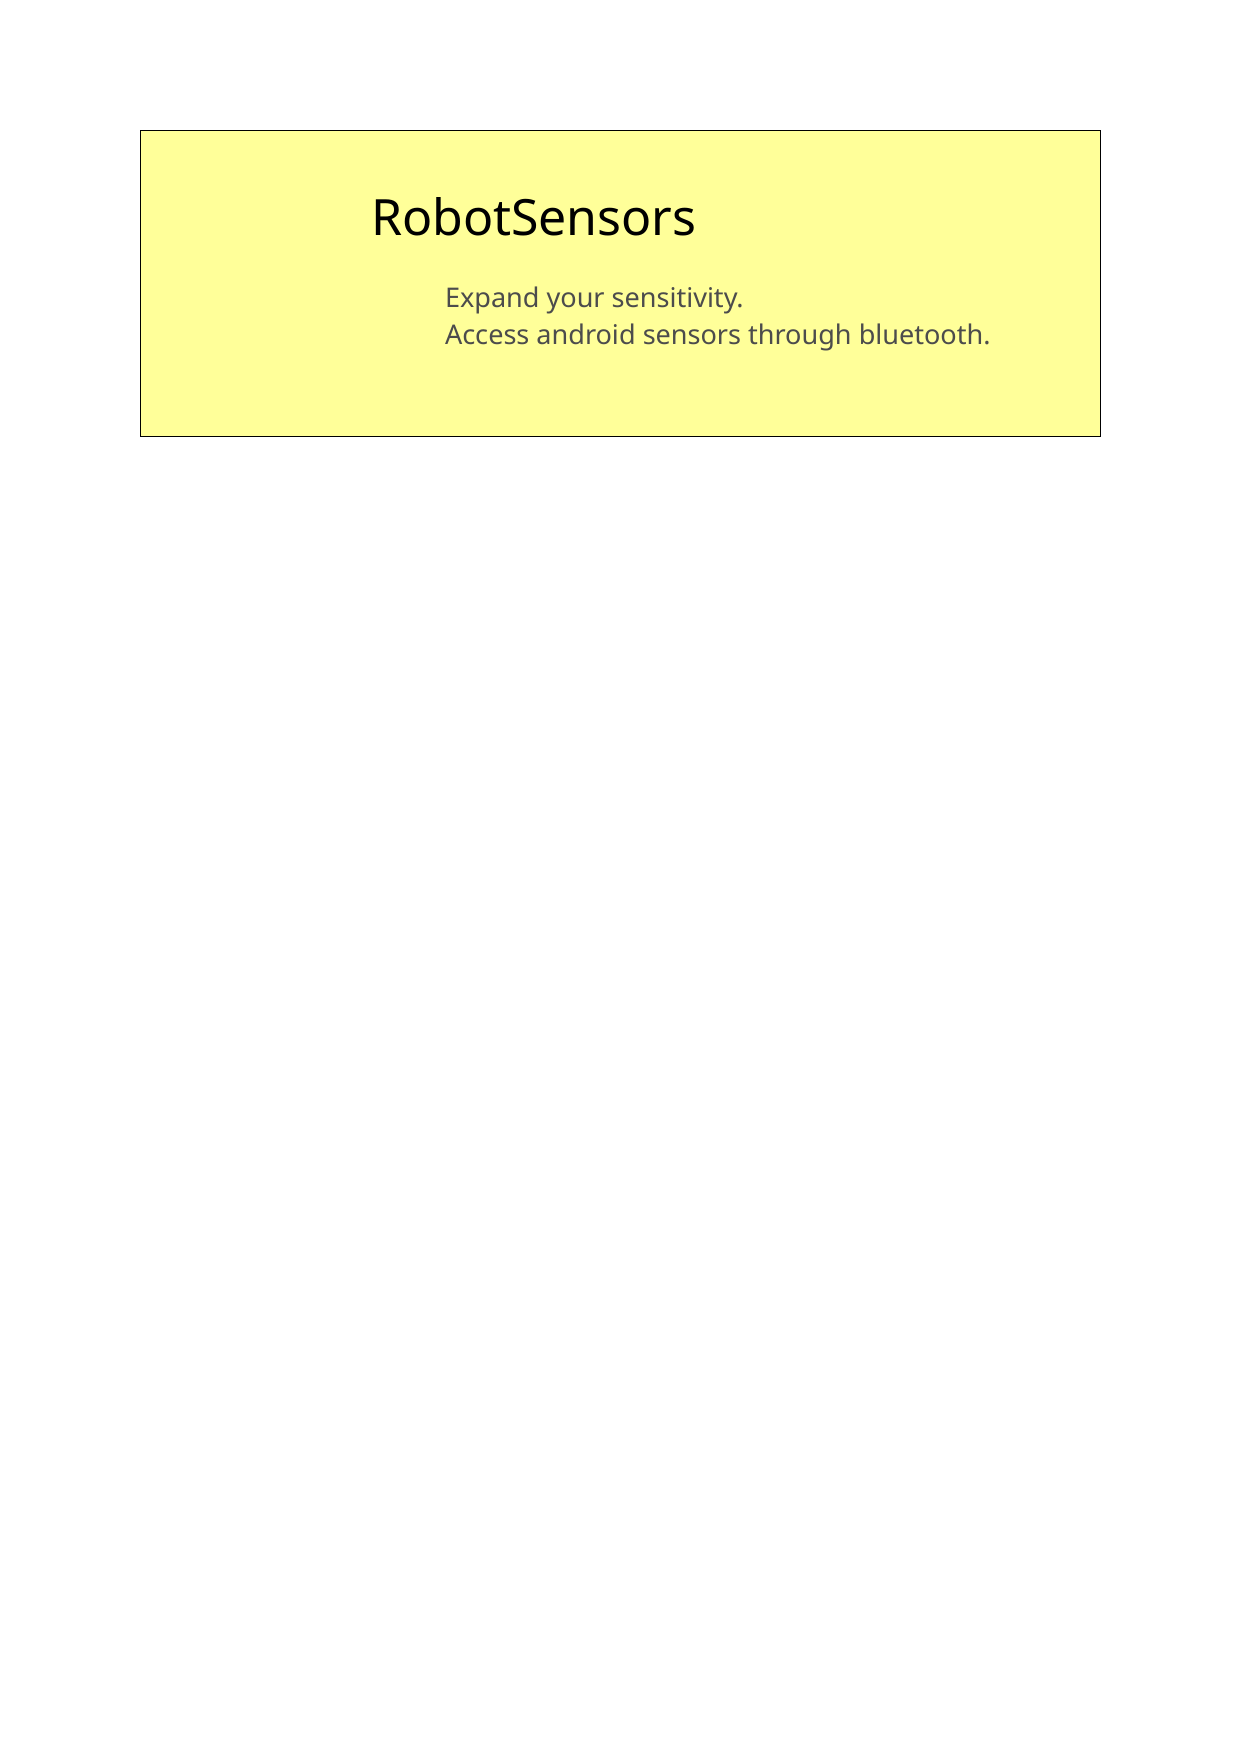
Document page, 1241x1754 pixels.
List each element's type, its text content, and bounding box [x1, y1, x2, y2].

text RobotSensors [149, 182, 1091, 250]
text Access android sensors through bluetooth. [149, 316, 1091, 352]
text Expand your sensitivity. [149, 279, 1091, 316]
